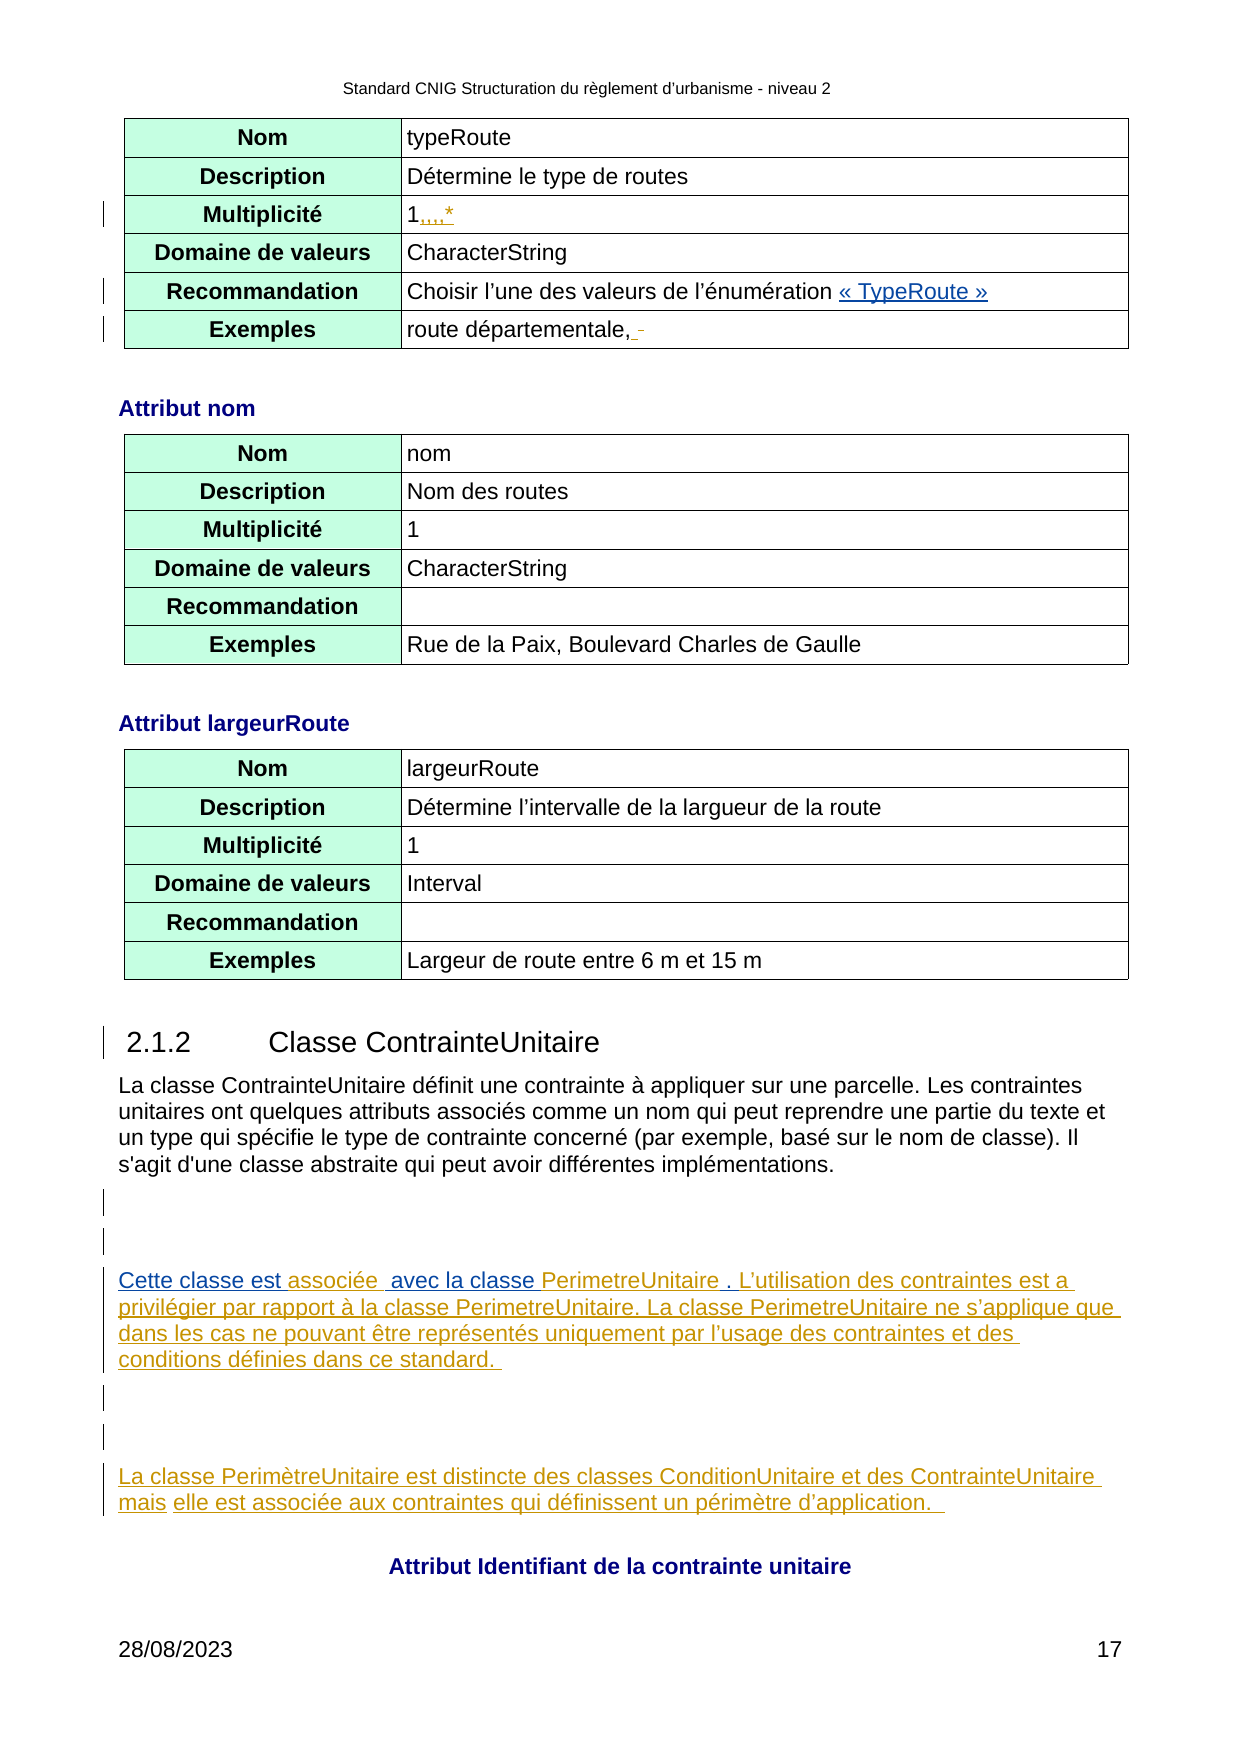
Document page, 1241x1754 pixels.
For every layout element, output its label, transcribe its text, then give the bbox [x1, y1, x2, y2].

table_cell Exemples [125, 942, 401, 979]
table_cell [402, 588, 1128, 625]
table_cell Détermine le type de routes [402, 158, 1128, 195]
text Attribut largeurRoute [118, 710, 1122, 736]
text Attribut nom [118, 395, 1122, 421]
text La classe ContrainteUnitaire définit une contrainte à appliquer sur une parcelle. Les contraintes unitaires ont quelques attributs associés comme un nom qui peut reprendre une partie du texte et un type qui spécifie le type de contrainte concerné (par exemple, basé sur le nom de classe). Il s'agit d'une classe abstraite qui peut avoir différentes implémentations. [118, 1072, 1122, 1177]
text Cette classe est associée avec la classe PerimetreUnitaire . L’utilisation des contraintes est a privilégier par rapport à la classe PerimetreUnitaire. La classe PerimetreUnitaire ne s’applique que dans les cas ne pouvant être représentés uniquement par l’usage des contraintes et des conditions définies dans ce standard. [118, 1228, 1122, 1255]
subtitle Attribut Identifiant de la contrainte unitaire [118, 1553, 1122, 1579]
list Classe ContrainteUnitaire [118, 1026, 1122, 1059]
table_cell Recommandation [125, 588, 401, 625]
table_cell Exemples [125, 311, 401, 348]
table_header Nom [125, 435, 401, 472]
table_cell Détermine l’intervalle de la largueur de la route [402, 788, 1128, 826]
table_cell CharacterString [402, 550, 1128, 587]
table_cell Description [125, 788, 401, 826]
table_cell Domaine de valeurs [125, 865, 401, 902]
table_cell Description [125, 473, 401, 510]
table_cell Multiplicité [125, 196, 401, 233]
table_cell Domaine de valeurs [125, 550, 401, 587]
table_cell Interval [402, 865, 1128, 902]
table_cell CharacterString [402, 234, 1128, 271]
table_cell 1 [402, 827, 1128, 864]
table_cell Description [125, 158, 401, 195]
table_header largeurRoute [402, 750, 1128, 787]
table_cell 1,,,,* [402, 196, 1128, 233]
table_cell 1 [402, 511, 1128, 548]
table_cell Nom des routes [402, 473, 1128, 510]
table_cell Recommandation [125, 273, 401, 310]
table_header nom [402, 435, 1128, 472]
text La classe PerimètreUnitaire est distincte des classes ConditionUnitaire et des ContrainteUnitaire mais elle est associée aux contraintes qui définissent un périmètre d’application. [118, 1463, 1122, 1516]
table_cell Recommandation [125, 903, 401, 941]
table_cell route départementale, [402, 311, 1128, 348]
table_header Nom [125, 750, 401, 787]
table_cell Multiplicité [125, 511, 401, 548]
table_cell Multiplicité [125, 827, 401, 864]
table_cell [402, 903, 1128, 941]
table_header typeRoute [402, 119, 1128, 156]
table_cell Exemples [125, 626, 401, 663]
table_cell Domaine de valeurs [125, 234, 401, 271]
table_cell Choisir l’une des valeurs de l’énumération « TypeRoute » [402, 273, 1128, 310]
table_cell Largeur de route entre 6 m et 15 m [402, 942, 1128, 979]
table_header Nom [125, 119, 401, 156]
table_cell Rue de la Paix, Boulevard Charles de Gaulle [402, 626, 1128, 663]
